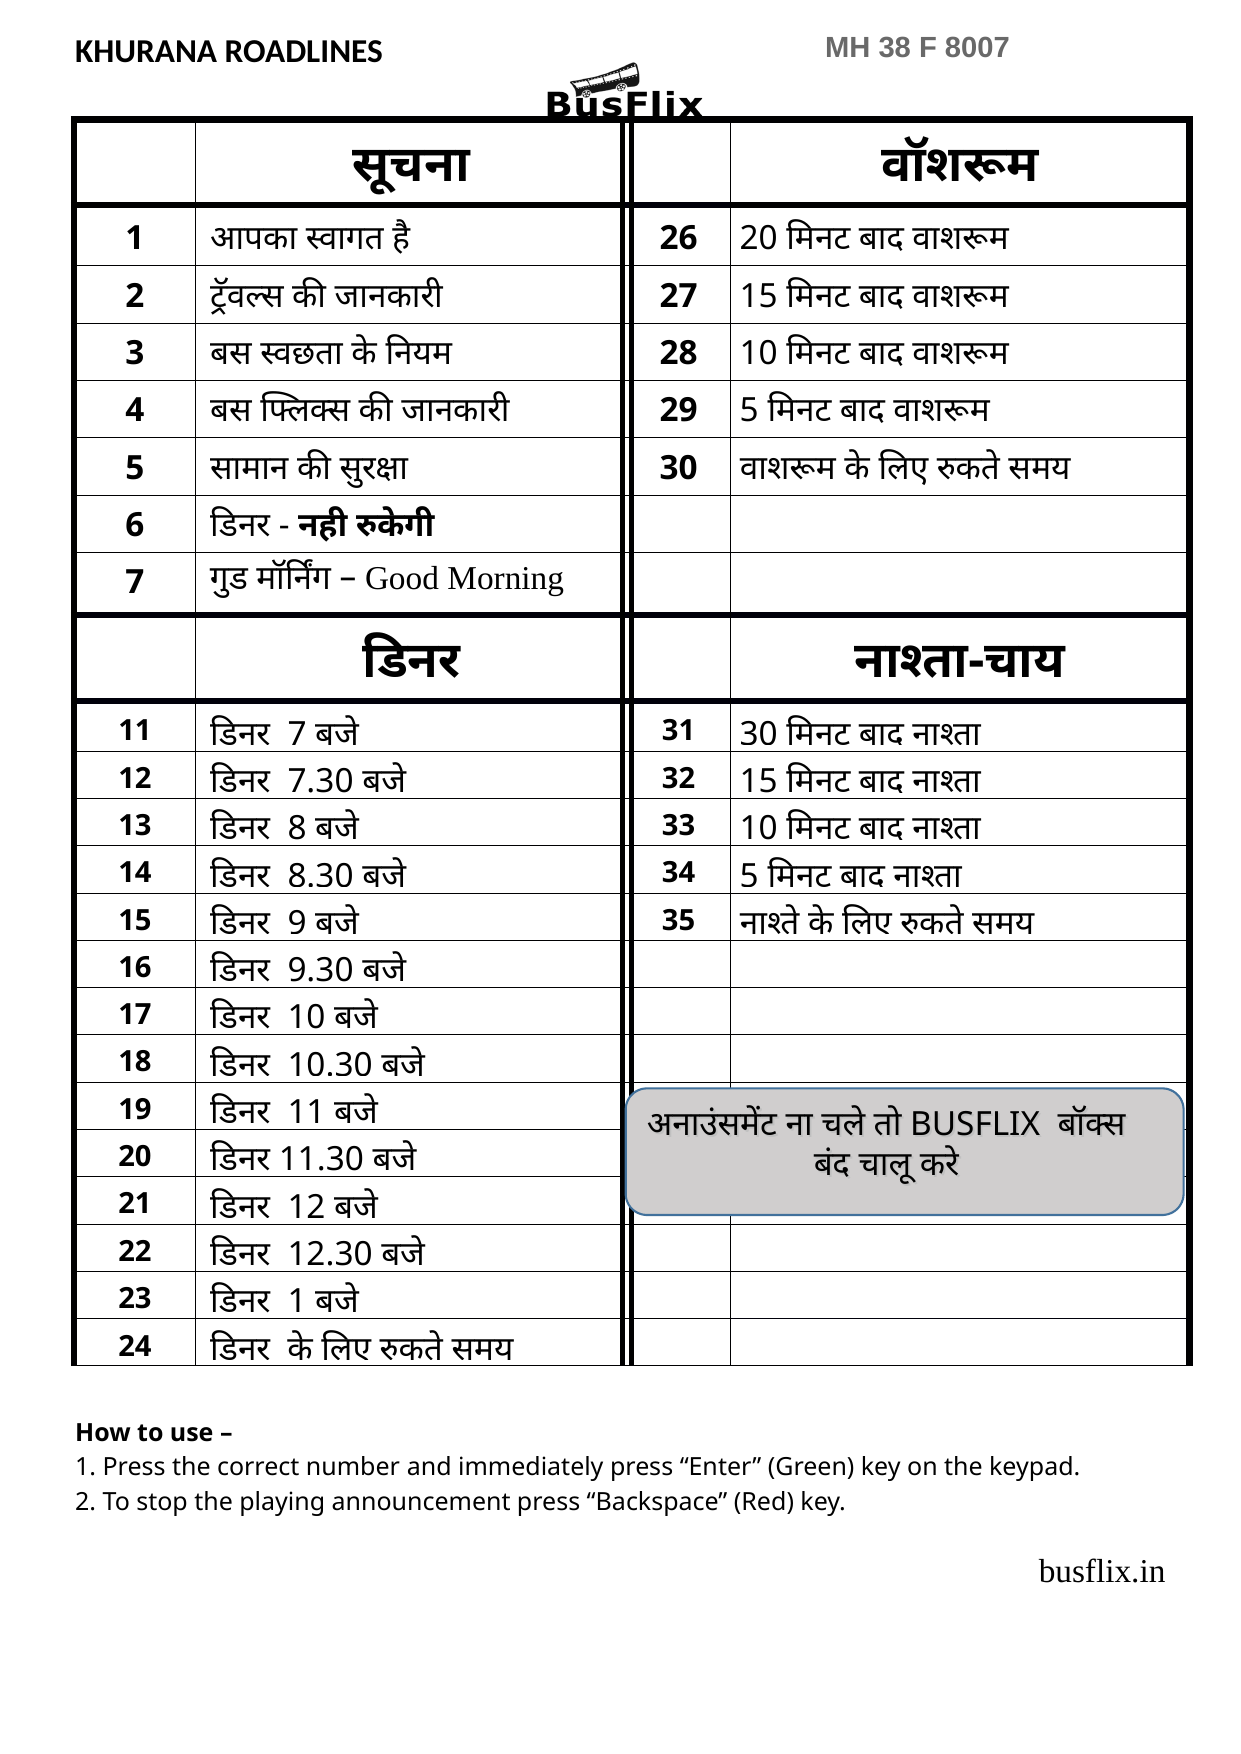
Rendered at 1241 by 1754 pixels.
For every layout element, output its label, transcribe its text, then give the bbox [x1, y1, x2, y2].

table_cell 34 [634, 846, 730, 892]
table_cell [634, 618, 730, 697]
table_cell [634, 1319, 730, 1365]
table_cell 29 [634, 381, 730, 437]
text How to use – [75, 1415, 1165, 1449]
table_cell [731, 1035, 1186, 1082]
table_cell डिनर 12 बजे [196, 1177, 620, 1223]
table_cell 13 [77, 799, 195, 845]
table_cell बस फ्लिक्स की जानकारी [196, 381, 620, 437]
table_cell 6 [77, 496, 195, 552]
table_cell आपका स्वागत है [196, 208, 620, 265]
table_cell नाश्ते के लिए रुकते समय [731, 894, 1186, 940]
table_cell डिनर 8 बजे [196, 799, 620, 845]
table_cell [731, 988, 1186, 1034]
table_cell [731, 1177, 1186, 1223]
table_cell नाश्ता-चाय [731, 618, 1186, 697]
table_cell ट्रॅवल्स की जानकारी [196, 266, 620, 322]
table_cell डिनर 9 बजे [196, 894, 620, 940]
table_cell 22 [77, 1225, 195, 1271]
table_cell [731, 1083, 1186, 1129]
table_cell [731, 1319, 1186, 1365]
text 1. Press the correct number and immediately press “Enter” (Green) key on the keypad. [75, 1449, 1165, 1483]
table_cell 14 [77, 846, 195, 892]
table_header सूचना [196, 123, 620, 202]
table_cell डिनर 11.30 बजे [196, 1130, 620, 1176]
table_cell सामान की सुरक्षा [196, 438, 620, 495]
table_cell 26 [634, 208, 730, 265]
table_cell 11 [77, 704, 195, 751]
table_cell 33 [634, 799, 730, 845]
table_cell 21 [77, 1177, 195, 1223]
table_cell [77, 618, 195, 697]
table_cell [731, 941, 1186, 987]
table_cell 23 [77, 1272, 195, 1318]
table_cell [634, 1083, 730, 1090]
table_cell [731, 496, 1186, 552]
table_cell 12 [77, 752, 195, 798]
table_cell [634, 988, 730, 1034]
table_cell डिनर 1 बजे [196, 1272, 620, 1318]
table_cell [731, 1272, 1186, 1318]
table_cell 30 [634, 438, 730, 495]
table_cell 32 [634, 752, 730, 798]
table_cell 5 मिनट बाद वाशरूम [731, 381, 1186, 437]
table_cell [634, 1272, 730, 1318]
table_cell [634, 1213, 730, 1223]
table_cell बस स्वछता के नियम [196, 324, 620, 380]
table_cell डिनर 12.30 बजे [196, 1225, 620, 1271]
table_header [77, 123, 195, 202]
table_cell 28 [634, 324, 730, 380]
table_cell 30 मिनट बाद नाश्ता [731, 704, 1186, 751]
table_cell 10 मिनट बाद नाश्ता [731, 799, 1186, 845]
table_cell डिनर 9.30 बजे [196, 941, 620, 987]
table_cell 4 [77, 381, 195, 437]
table_cell डिनर 7.30 बजे [196, 752, 620, 798]
table_cell [731, 553, 1186, 612]
table_cell [731, 1225, 1186, 1271]
table_cell 3 [77, 324, 195, 380]
table_cell डिनर 10 बजे [196, 988, 620, 1034]
table_cell डिनर [196, 618, 620, 697]
table_header [634, 123, 730, 202]
table_header वॉशरूम [731, 123, 1186, 202]
table_cell 2 [77, 266, 195, 322]
table_cell डिनर 8.30 बजे [196, 846, 620, 892]
table_cell 7 [77, 553, 195, 612]
table_cell डिनर - नही रुकेगी [196, 496, 620, 552]
table_cell 5 [77, 438, 195, 495]
table_cell [634, 1225, 730, 1271]
table_cell 24 [77, 1319, 195, 1365]
table_cell 31 [634, 704, 730, 751]
table_cell 5 मिनट बाद नाश्ता [731, 846, 1186, 892]
table_cell 15 [77, 894, 195, 940]
table_cell 18 [77, 1035, 195, 1082]
text 2. To stop the playing announcement press “Backspace” (Red) key. [75, 1483, 1165, 1517]
table_cell [634, 1035, 730, 1082]
table_cell डिनर 10.30 बजे [196, 1035, 620, 1082]
table_cell डिनर 7 बजे [196, 704, 620, 751]
text busflix.in [75, 1551, 1165, 1589]
table_cell 16 [77, 941, 195, 987]
table_cell 19 [77, 1083, 195, 1129]
table_cell गुड मॉर्निंग – Good Morning [196, 553, 620, 612]
table_cell 20 [77, 1130, 195, 1176]
table_cell 27 [634, 266, 730, 322]
table_cell [634, 496, 730, 552]
table_cell 1 [77, 208, 195, 265]
table_cell [634, 941, 730, 987]
table_cell 10 मिनट बाद वाशरूम [731, 324, 1186, 380]
table_cell 35 [634, 894, 730, 940]
table_cell [634, 553, 730, 612]
table_cell डिनर के लिए रुकते समय [196, 1319, 620, 1365]
table_cell 20 मिनट बाद वाशरूम [731, 208, 1186, 265]
table_cell 15 मिनट बाद वाशरूम [731, 266, 1186, 322]
table_cell वाशरूम के लिए रुकते समय [731, 438, 1186, 495]
table_cell डिनर 11 बजे [196, 1083, 620, 1129]
table_cell 15 मिनट बाद नाश्ता [731, 752, 1186, 798]
table_cell 17 [77, 988, 195, 1034]
